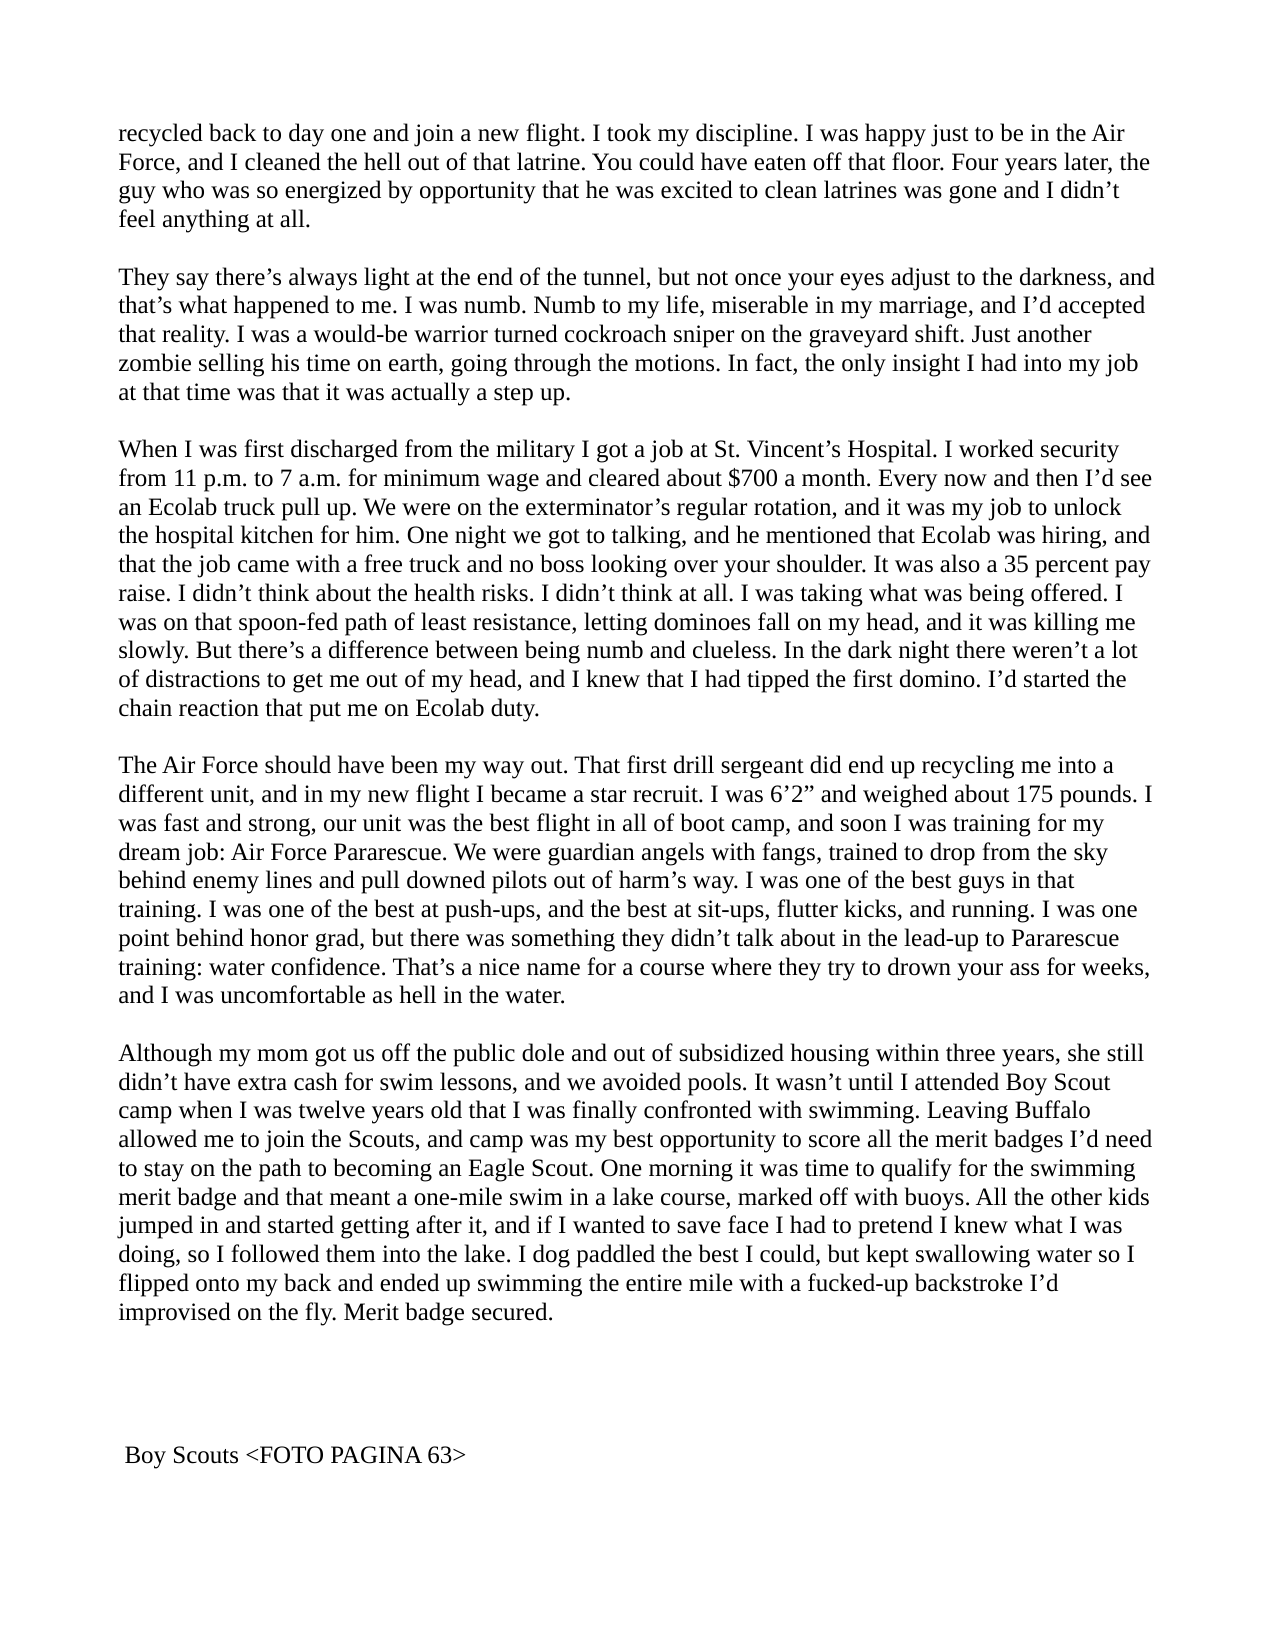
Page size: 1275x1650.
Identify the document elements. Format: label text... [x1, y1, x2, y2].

text Although my mom got us off the public dole and out of subsidized housing within three years, she still didn’t have extra cash for swim lessons, and we avoided pools. It wasn’t until I attended Boy Scout camp when I was twelve years old that I was finally confronted with swimming. Leaving Buffalo allowed me to join the Scouts, and camp was my best opportunity to score all the merit badges I’d need to stay on the path to becoming an Eagle Scout. One morning it was time to qualify for the swimming merit badge and that meant a one-mile swim in a lake course, marked off with buoys. All the other kids jumped in and started getting after it, and if I wanted to save face I had to pretend I knew what I was doing, so I followed them into the lake. I dog paddled the best I could, but kept swallowing water so I flipped onto my back and ended up swimming the entire mile with a fucked-up backstroke I’d improvised on the fly. Merit badge secured. [118, 1038, 1157, 1326]
text They say there’s always light at the end of the tunnel, but not once your eyes adjust to the darkness, and that’s what happened to me. I was numb. Numb to my life, miserable in my marriage, and I’d accepted that reality. I was a would-be warrior turned cockroach sniper on the graveyard shift. Just another zombie selling his time on earth, going through the motions. In fact, the only insight I had into my job at that time was that it was actually a step up. [118, 262, 1157, 406]
text Boy Scouts <FOTO PAGINA 63> [118, 1441, 1157, 1469]
text When I was first discharged from the military I got a job at St. Vincent’s Hospital. I worked security from 11 p.m. to 7 a.m. for minimum wage and cleared about $700 a month. Every now and then I’d see an Ecolab truck pull up. We were on the exterminator’s regular rotation, and it was my job to unlock the hospital kitchen for him. One night we got to talking, and he mentioned that Ecolab was hiring, and that the job came with a free truck and no boss looking over your shoulder. It was also a 35 percent pay raise. I didn’t think about the health risks. I didn’t think at all. I was taking what was being offered. I was on that spoon-fed path of least resistance, letting dominoes fall on my head, and it was killing me slowly. But there’s a difference between being numb and clueless. In the dark night there weren’t a lot of distractions to get me out of my head, and I knew that I had tipped the first domino. I’d started the chain reaction that put me on Ecolab duty. [118, 434, 1157, 722]
text The Air Force should have been my way out. That first drill sergeant did end up recycling me into a different unit, and in my new flight I became a star recruit. I was 6’2” and weighed about 175 pounds. I was fast and strong, our unit was the best flight in all of boot camp, and soon I was training for my dream job: Air Force Pararescue. We were guardian angels with fangs, trained to drop from the sky behind enemy lines and pull downed pilots out of harm’s way. I was one of the best guys in that training. I was one of the best at push-ups, and the best at sit-ups, flutter kicks, and running. I was one point behind honor grad, but there was something they didn’t talk about in the lead-up to Pararescue training: water confidence. That’s a nice name for a course where they try to drown your ass for weeks, and I was uncomfortable as hell in the water. [118, 751, 1157, 1009]
text recycled back to day one and join a new flight. I took my discipline. I was happy just to be in the Air Force, and I cleaned the hell out of that latrine. You could have eaten off that floor. Four years later, the guy who was so energized by opportunity that he was excited to clean latrines was gone and I didn’t feel anything at all. [118, 118, 1157, 233]
